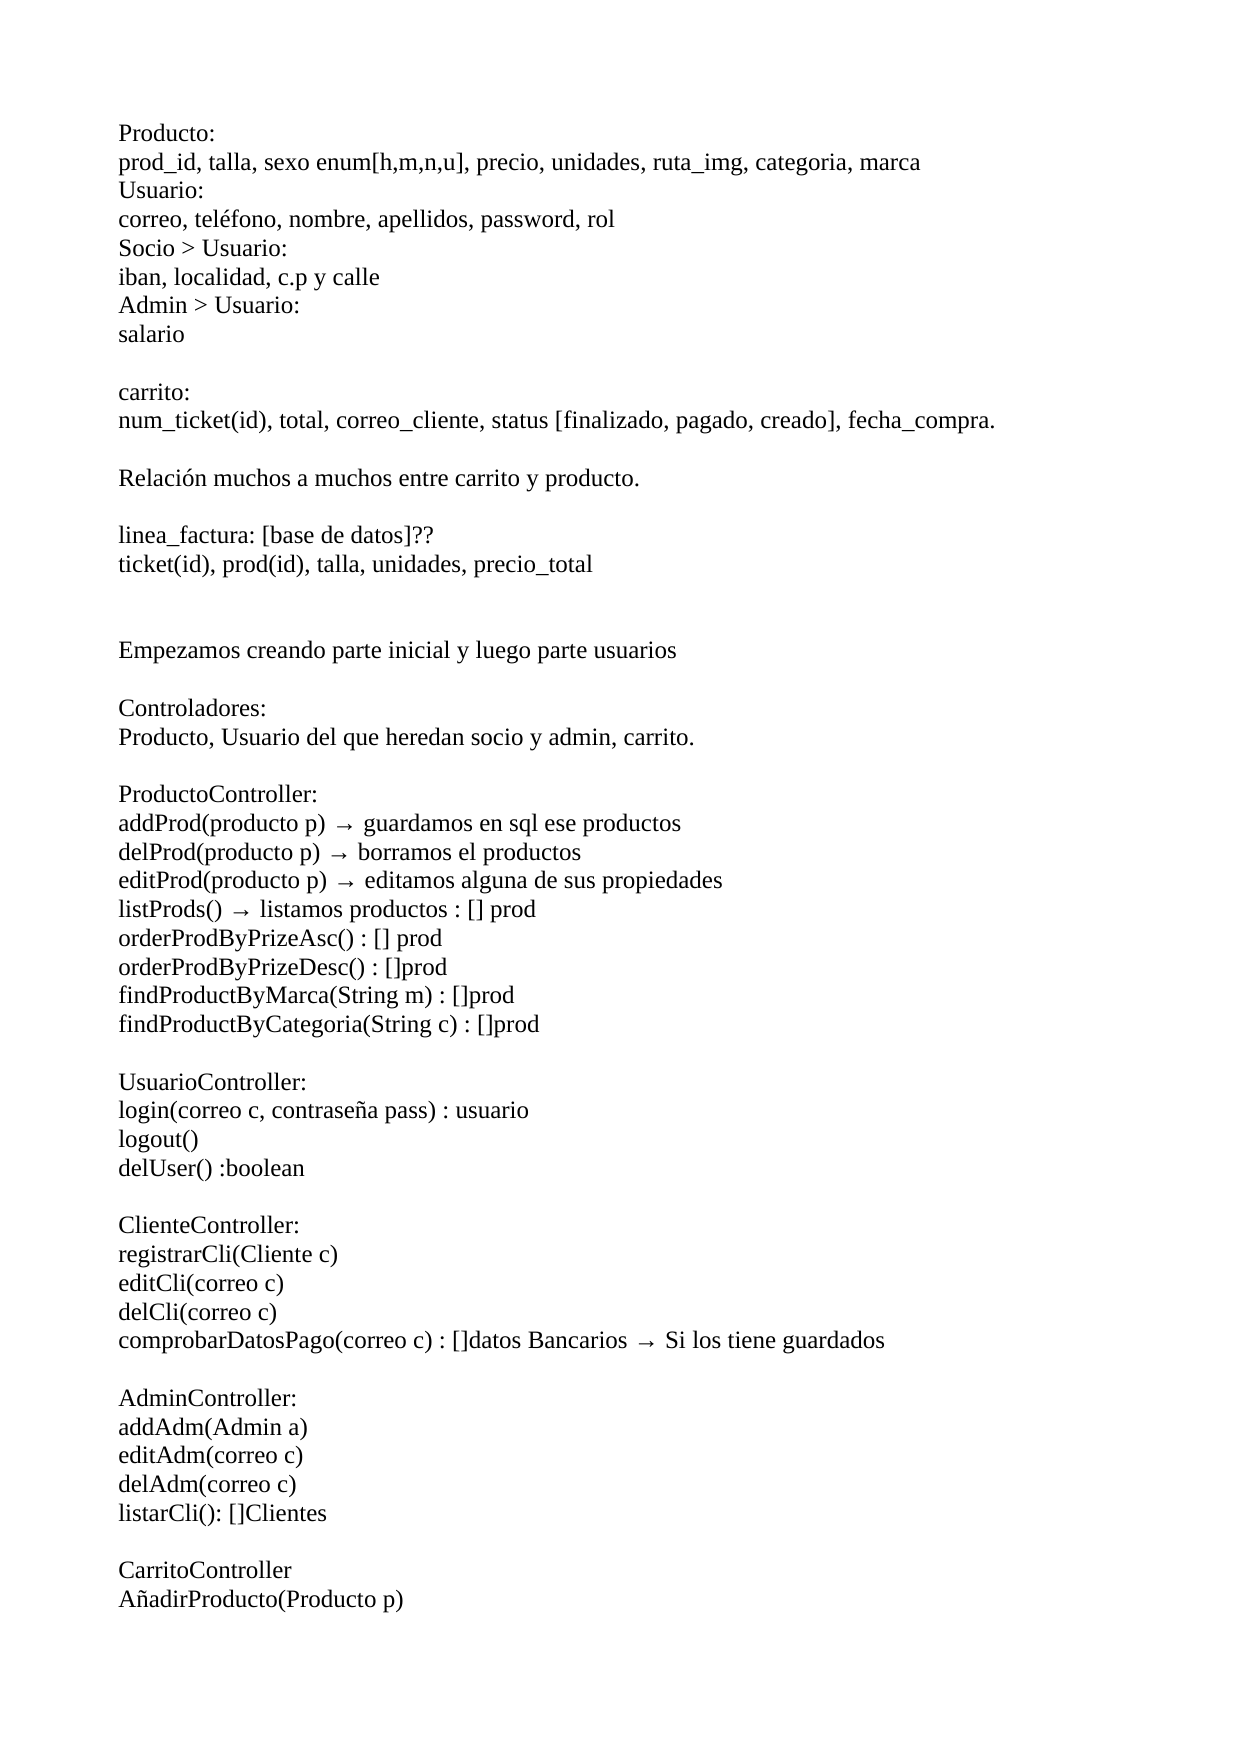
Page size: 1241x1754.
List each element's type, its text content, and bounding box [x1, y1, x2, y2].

text findProductByCategoria(String c) : []prod [118, 1009, 1122, 1038]
text Usuario: [118, 176, 1122, 204]
text num_ticket(id), total, correo_cliente, status [finalizado, pagado, creado], fecha_compra. [118, 406, 1122, 434]
text ClienteController: [118, 1211, 1122, 1239]
text Admin > Usuario: [118, 291, 1122, 319]
text addAdm(Admin a) [118, 1412, 1122, 1441]
text delCli(correo c) [118, 1297, 1122, 1326]
text correo, teléfono, nombre, apellidos, password, rol [118, 204, 1122, 233]
text prod_id, talla, sexo enum[h,m,n,u], precio, unidades, ruta_img, categoria, marca [118, 147, 1122, 176]
text orderProdByPrizeAsc() : [] prod [118, 923, 1122, 952]
text editAdm(correo c) [118, 1441, 1122, 1469]
text findProductByMarca(String m) : []prod [118, 981, 1122, 1009]
text UsuarioController: [118, 1067, 1122, 1096]
text CarritoController [118, 1556, 1122, 1584]
text delUser() :boolean [118, 1153, 1122, 1182]
text editCli(correo c) [118, 1268, 1122, 1297]
text editProd(producto p) → editamos alguna de sus propiedades [118, 866, 1122, 894]
text Producto, Usuario del que heredan socio y admin, carrito. [118, 722, 1122, 751]
text ticket(id), prod(id), talla, unidades, precio_total [118, 549, 1122, 578]
text delAdm(correo c) [118, 1469, 1122, 1498]
text iban, localidad, c.p y calle [118, 262, 1122, 291]
text salario [118, 319, 1122, 348]
text ProductoController: [118, 779, 1122, 808]
text AñadirProducto(Producto p) [118, 1584, 1122, 1613]
text Controladores: [118, 693, 1122, 722]
text comprobarDatosPago(correo c) : []datos Bancarios → Si los tiene guardados [118, 1326, 1122, 1354]
text listProds() → listamos productos : [] prod [118, 894, 1122, 923]
text linea_factura: [base de datos]?? [118, 521, 1122, 549]
text Empezamos creando parte inicial y luego parte usuarios [118, 636, 1122, 664]
text listarCli(): []Clientes [118, 1498, 1122, 1527]
text delProd(producto p) → borramos el productos [118, 837, 1122, 866]
text orderProdByPrizeDesc() : []prod [118, 952, 1122, 981]
text Socio > Usuario: [118, 233, 1122, 262]
text carrito: [118, 377, 1122, 406]
text Relación muchos a muchos entre carrito y producto. [118, 463, 1122, 492]
text login(correo c, contraseña pass) : usuario [118, 1096, 1122, 1124]
text AdminController: [118, 1383, 1122, 1412]
text Producto: [118, 118, 1122, 147]
text registrarCli(Cliente c) [118, 1239, 1122, 1268]
text logout() [118, 1124, 1122, 1153]
text addProd(producto p) → guardamos en sql ese productos [118, 808, 1122, 837]
